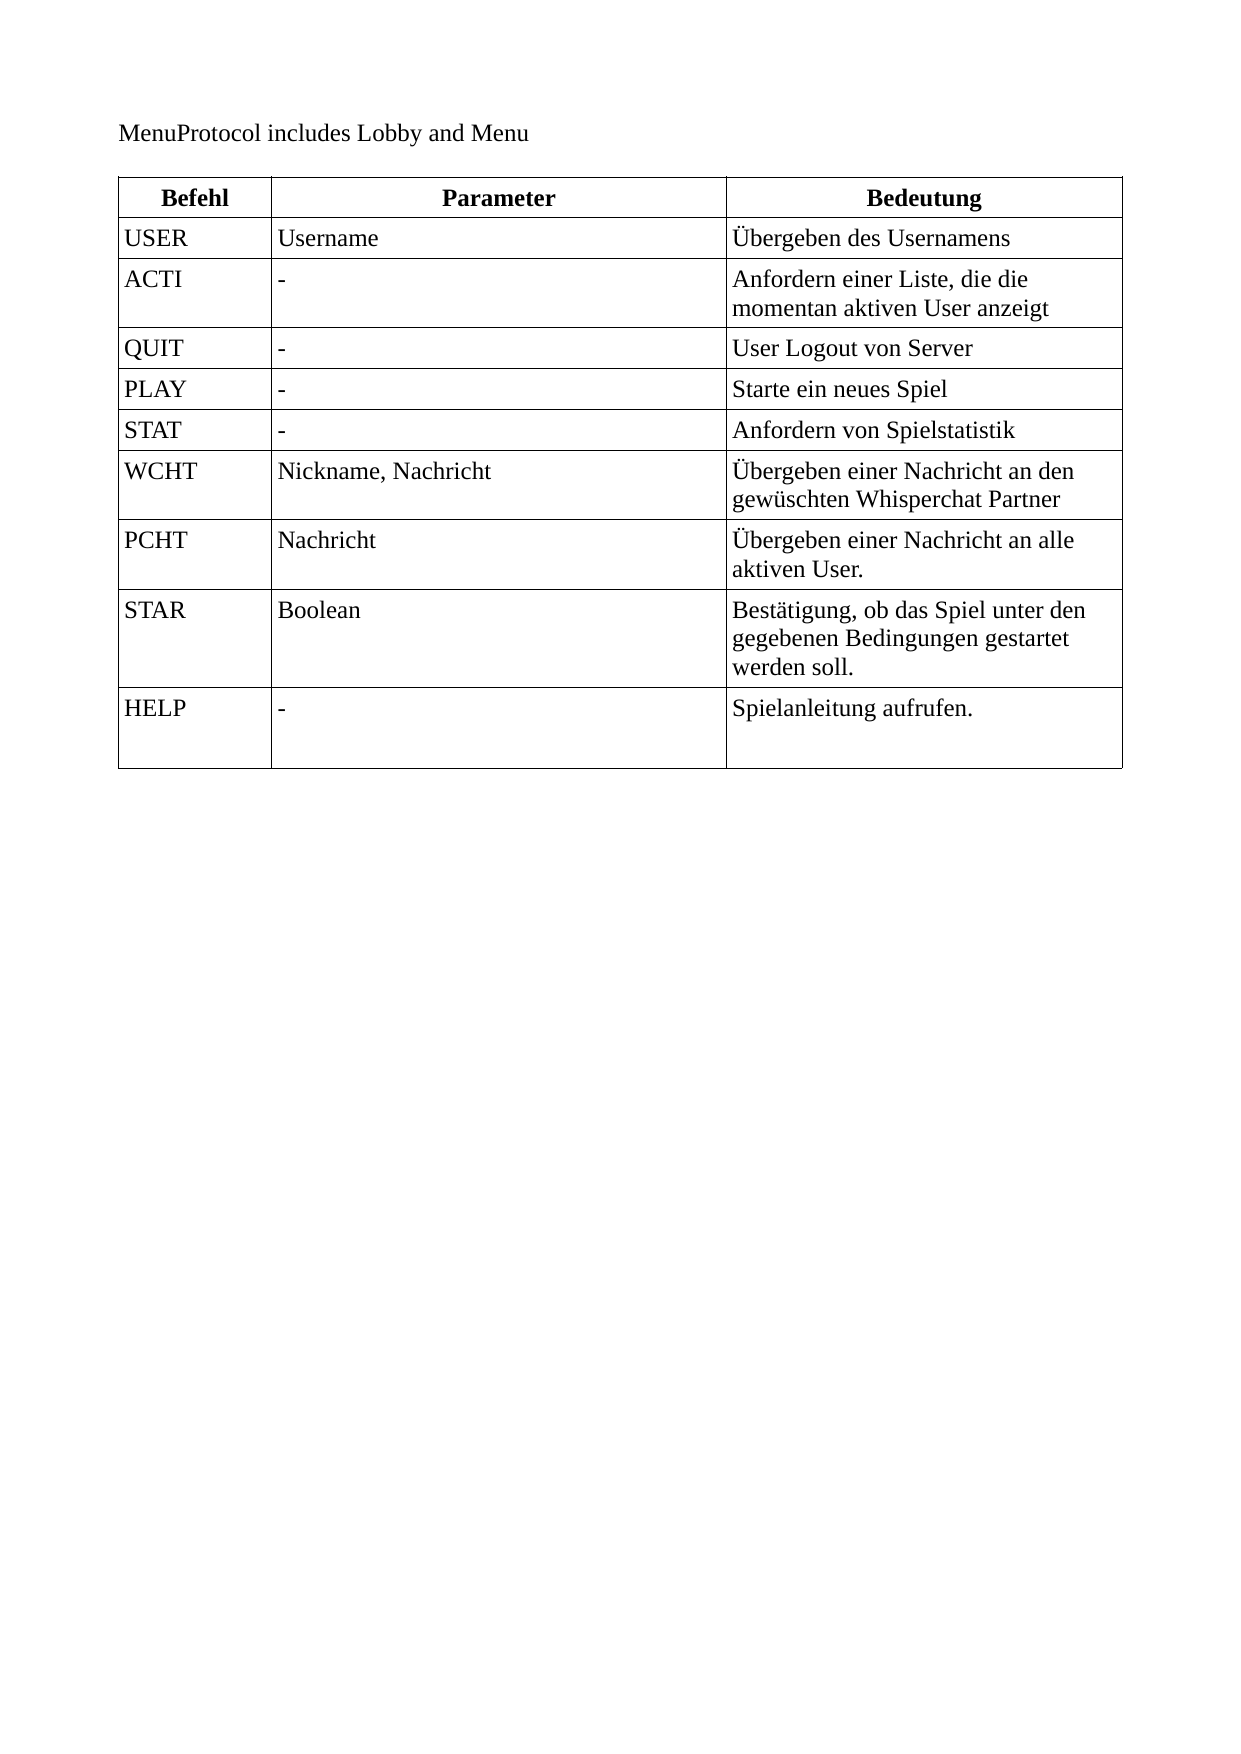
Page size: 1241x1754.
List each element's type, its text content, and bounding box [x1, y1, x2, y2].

table_cell PCHT [119, 520, 271, 588]
table_cell - [272, 259, 726, 327]
table_cell Username [272, 218, 726, 258]
table_cell WCHT [119, 451, 271, 519]
table_cell Bestätigung, ob das Spiel unter den gegebenen Bedingungen gestartet werden soll. [727, 590, 1122, 687]
table_cell - [272, 410, 726, 449]
table_cell Übergeben des Usernamens [727, 218, 1122, 258]
table_cell Boolean [272, 590, 726, 687]
table_cell User Logout von Server [727, 328, 1122, 368]
table_cell STAT [119, 410, 271, 449]
table_cell QUIT [119, 328, 271, 368]
table_cell Nickname, Nachricht [272, 451, 726, 519]
table_cell Nachricht [272, 520, 726, 588]
table_cell Anfordern von Spielstatistik [727, 410, 1122, 449]
table_cell USER [119, 218, 271, 258]
table_cell Übergeben einer Nachricht an alle aktiven User. [727, 520, 1122, 588]
table_cell PLAY [119, 369, 271, 409]
table_header Befehl [119, 178, 271, 217]
table_cell [272, 728, 726, 768]
table_header Bedeutung [727, 178, 1122, 217]
table_cell STAR [119, 590, 271, 687]
table_cell Anfordern einer Liste, die die momentan aktiven User anzeigt [727, 259, 1122, 327]
table_cell - [272, 688, 726, 727]
table_cell [727, 728, 1122, 768]
table_cell - [272, 369, 726, 409]
table_cell Spielanleitung aufrufen. [727, 688, 1122, 727]
table_cell Starte ein neues Spiel [727, 369, 1122, 409]
table_cell - [272, 328, 726, 368]
table_cell HELP [119, 688, 271, 727]
table_header Parameter [272, 178, 726, 217]
table_cell ACTI [119, 259, 271, 327]
table_cell [119, 728, 271, 768]
table_cell Übergeben einer Nachricht an den gewüschten Whisperchat Partner [727, 451, 1122, 519]
